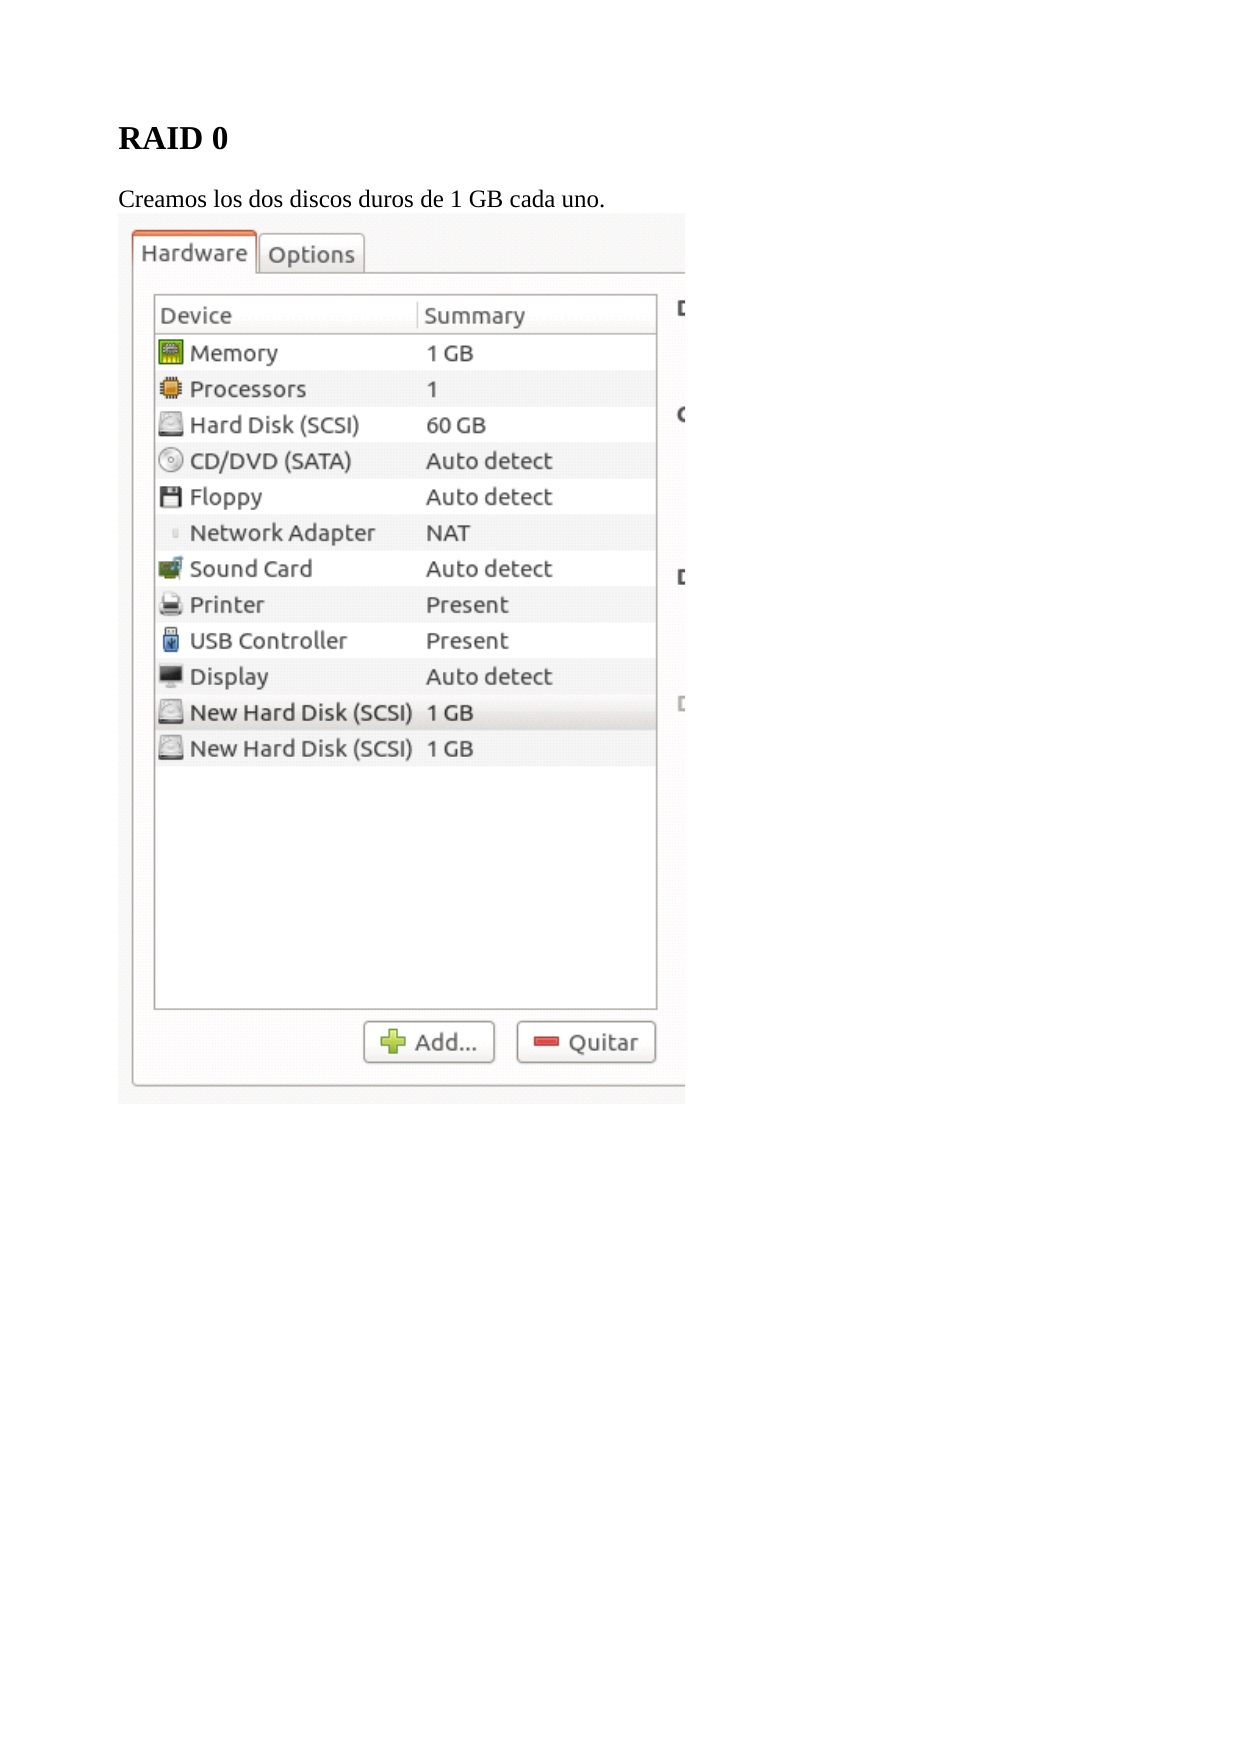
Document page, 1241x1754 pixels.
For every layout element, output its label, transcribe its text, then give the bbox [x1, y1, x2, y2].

text Creamos los dos discos duros de 1 GB cada uno. [118, 184, 1122, 213]
text RAID 0 [118, 118, 1122, 156]
